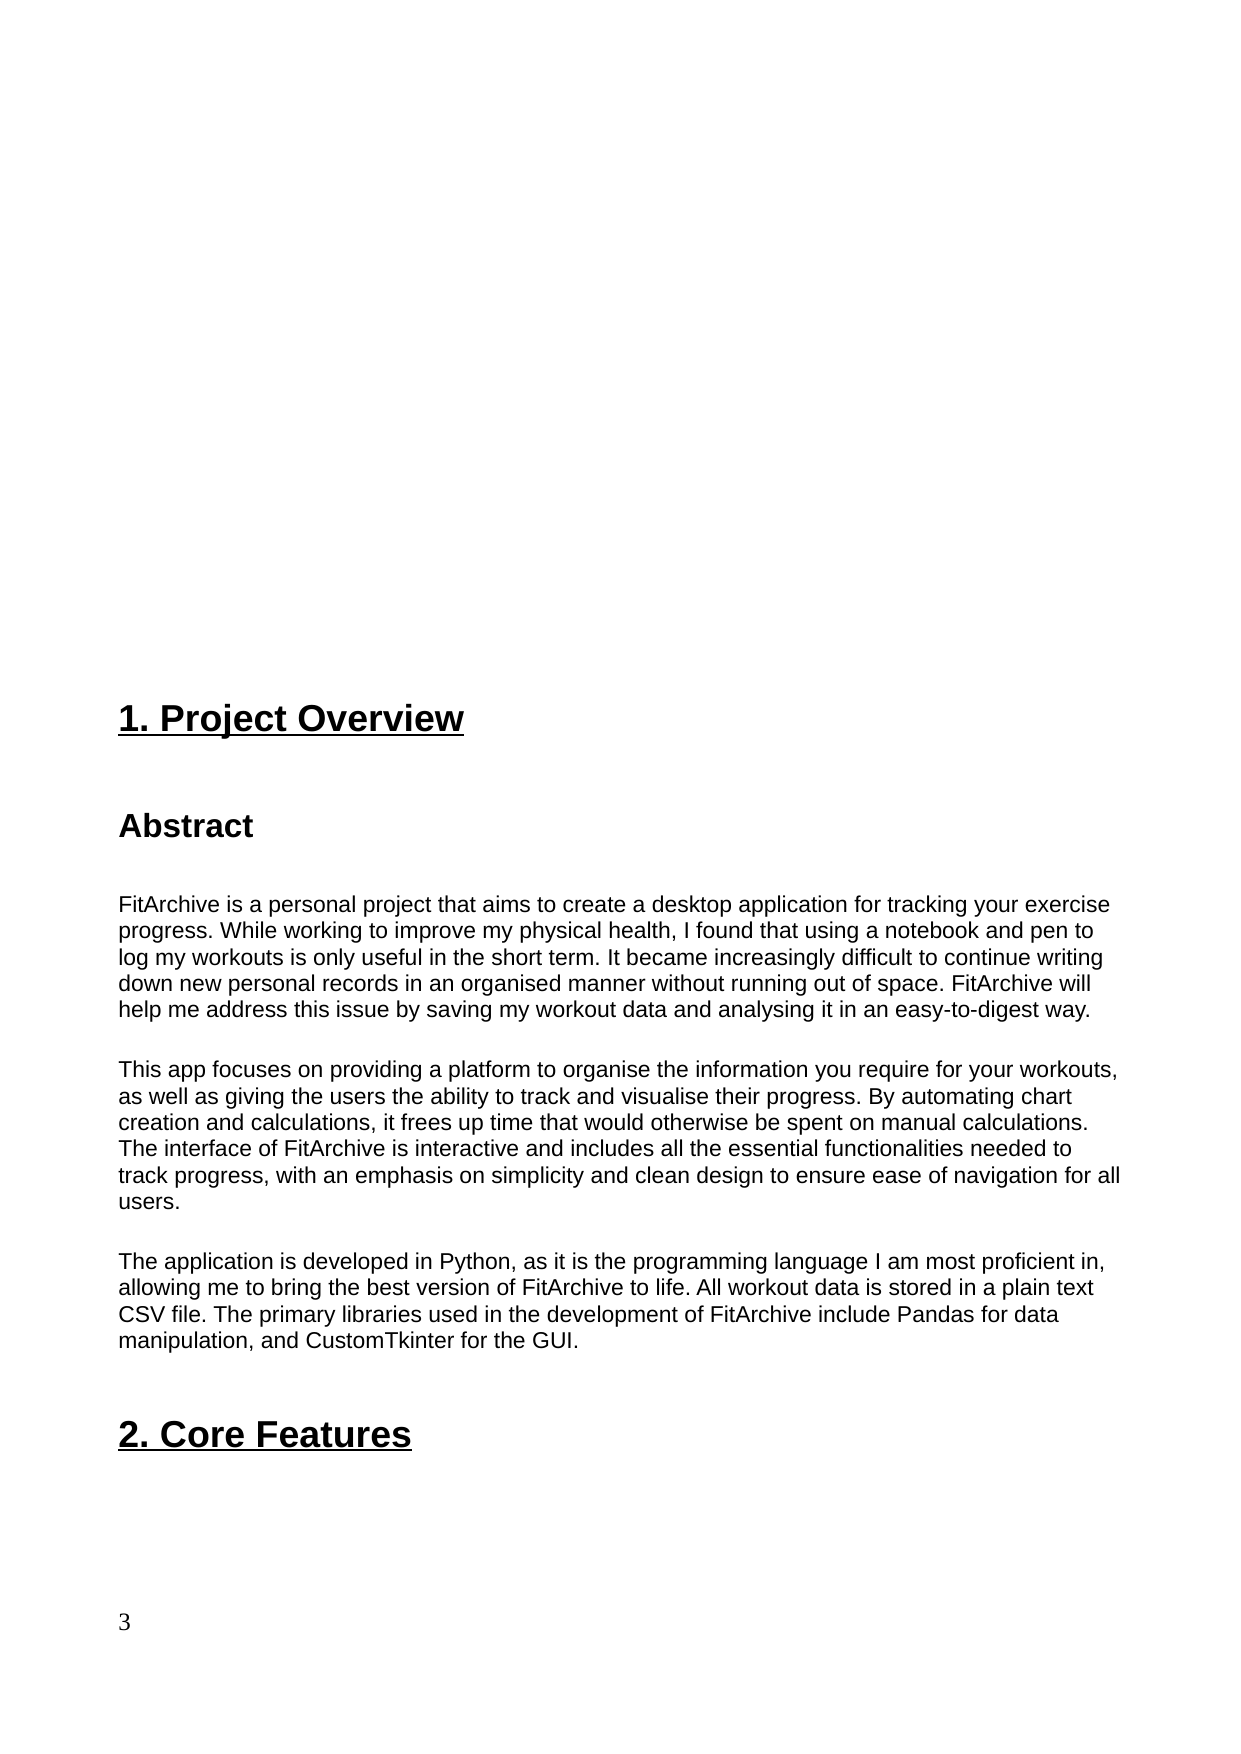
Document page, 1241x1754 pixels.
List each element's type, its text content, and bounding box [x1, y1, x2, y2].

subtitle Abstract [118, 807, 1122, 845]
text The application is developed in Python, as it is the programming language I am most proficient in, allowing me to bring the best version of FitArchive to life. All workout data is stored in a plain text CSV file. The primary libraries used in the development of FitArchive include Pandas for data manipulation, and CustomTkinter for the GUI. [118, 1248, 1122, 1353]
text This app focuses on providing a platform to organise the information you require for your workouts, as well as giving the users the ability to track and visualise their progress. By automating chart creation and calculations, it frees up time that would otherwise be spent on manual calculations. The interface of FitArchive is interactive and includes all the essential functionalities needed to track progress, with an emphasis on simplicity and clean design to ensure ease of navigation for all users. [118, 1056, 1122, 1214]
subtitle 2. Core Features [118, 1412, 1122, 1455]
text FitArchive is a personal project that aims to create a desktop application for tracking your exercise progress. While working to improve my physical health, I found that using a notebook and pen to log my workouts is only useful in the short term. It became increasingly difficult to continue writing down new personal records in an organised manner without running out of space. FitArchive will help me address this issue by saving my workout data and analysing it in an easy-to-digest way. [118, 891, 1122, 1023]
subtitle 1. Project Overview [118, 697, 1122, 740]
